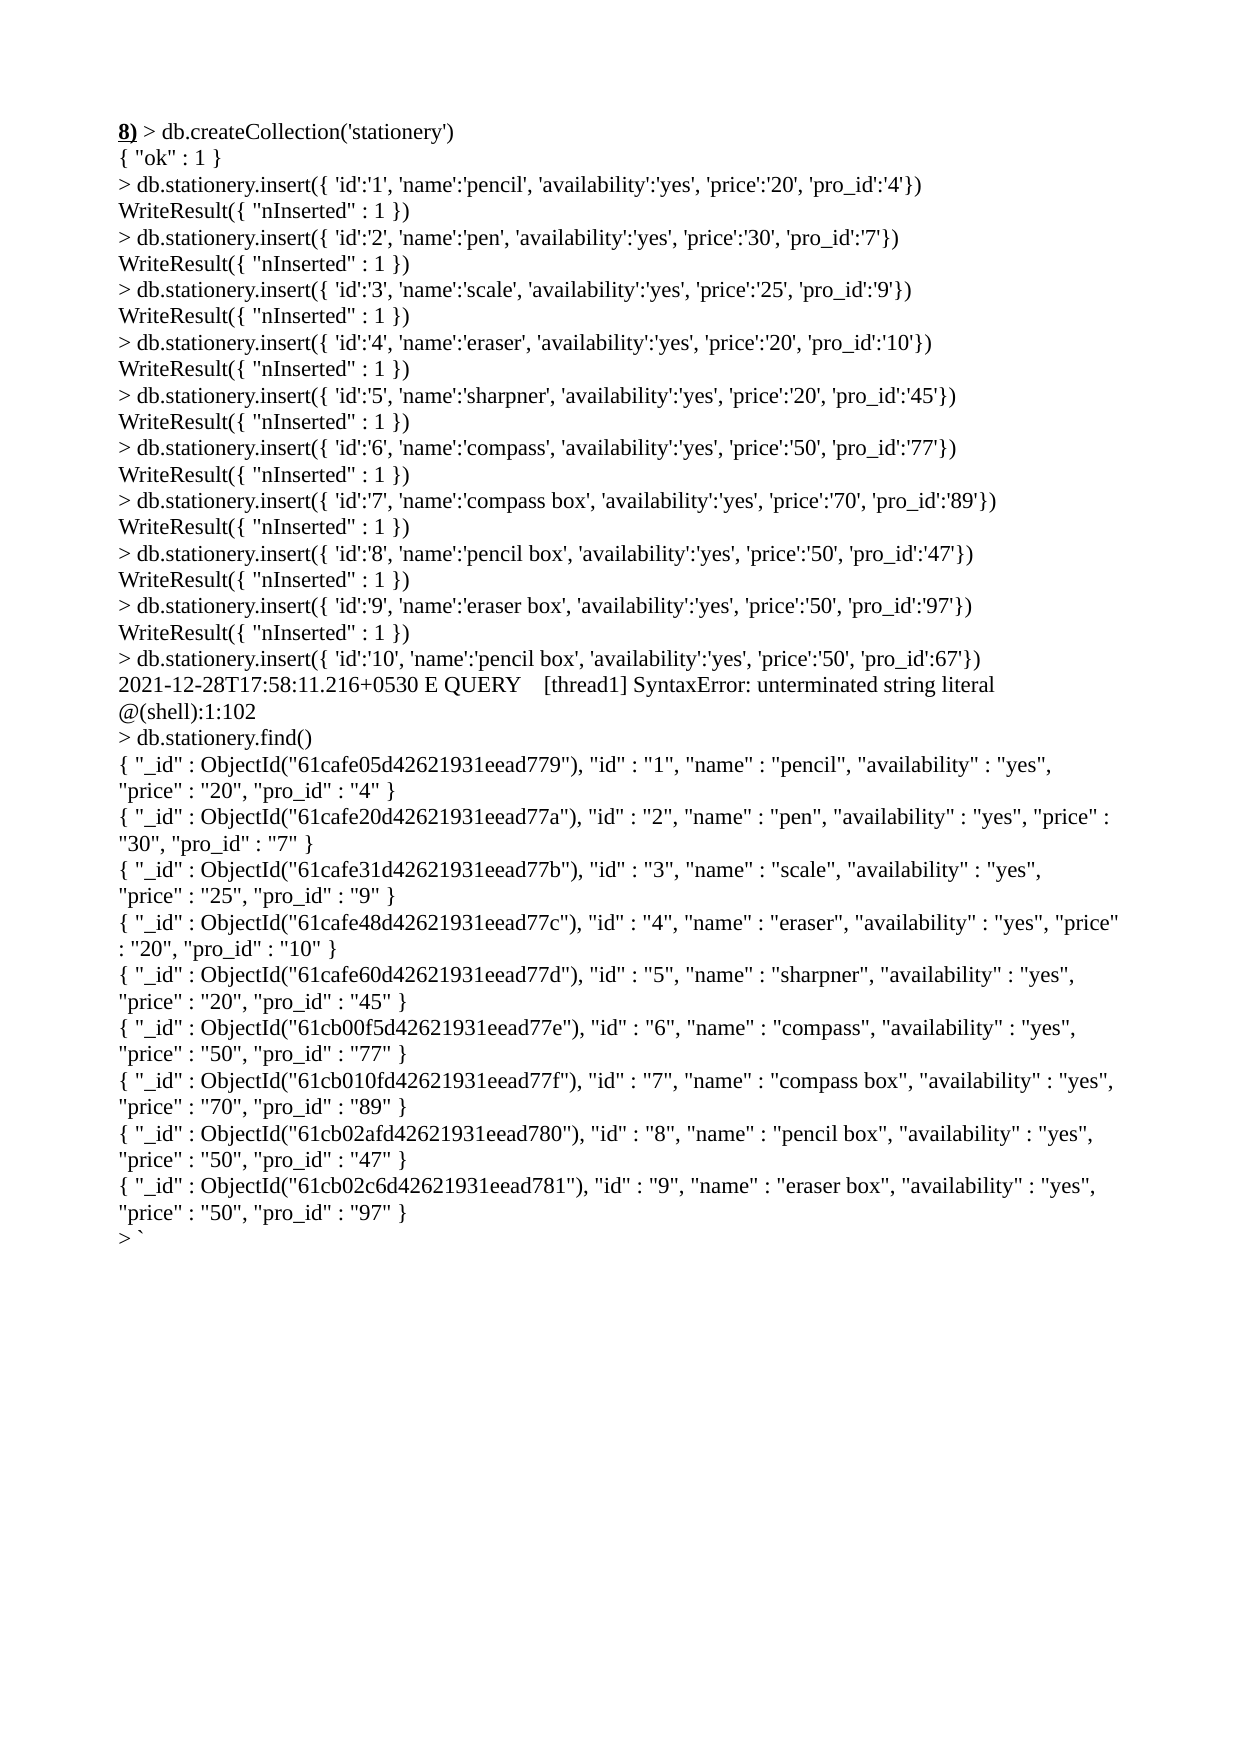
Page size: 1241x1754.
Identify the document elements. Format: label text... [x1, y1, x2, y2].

text { "_id" : ObjectId("61cb010fd42621931eead77f"), "id" : "7", "name" : "compass box", "availability" : "yes", "price" : "70", "pro_id" : "89" } [118, 1067, 1122, 1119]
text > db.stationery.insert({ 'id':'3', 'name':'scale', 'availability':'yes', 'price':'25', 'pro_id':'9'}) [118, 276, 1122, 303]
text WriteResult({ "nInserted" : 1 }) [118, 355, 1122, 382]
text > db.stationery.insert({ 'id':'6', 'name':'compass', 'availability':'yes', 'price':'50', 'pro_id':'77'}) [118, 434, 1122, 461]
text > db.stationery.insert({ 'id':'5', 'name':'sharpner', 'availability':'yes', 'price':'20', 'pro_id':'45'}) [118, 382, 1122, 408]
text WriteResult({ "nInserted" : 1 }) [118, 197, 1122, 223]
text WriteResult({ "nInserted" : 1 }) [118, 303, 1122, 329]
text > db.stationery.insert({ 'id':'9', 'name':'eraser box', 'availability':'yes', 'price':'50', 'pro_id':'97'}) [118, 592, 1122, 619]
text { "_id" : ObjectId("61cafe48d42621931eead77c"), "id" : "4", "name" : "eraser", "availability" : "yes", "price" : "20", "pro_id" : "10" } [118, 909, 1122, 961]
text > db.stationery.find() [118, 724, 1122, 751]
text { "_id" : ObjectId("61cafe05d42621931eead779"), "id" : "1", "name" : "pencil", "availability" : "yes", "price" : "20", "pro_id" : "4" } [118, 751, 1122, 803]
text { "_id" : ObjectId("61cafe60d42621931eead77d"), "id" : "5", "name" : "sharpner", "availability" : "yes", "price" : "20", "pro_id" : "45" } [118, 961, 1122, 1014]
text > ` [118, 1225, 1122, 1251]
text 8) > db.createCollection('stationery') [118, 118, 1122, 144]
text > db.stationery.insert({ 'id':'4', 'name':'eraser', 'availability':'yes', 'price':'20', 'pro_id':'10'}) [118, 329, 1122, 355]
text > db.stationery.insert({ 'id':'8', 'name':'pencil box', 'availability':'yes', 'price':'50', 'pro_id':'47'}) [118, 540, 1122, 566]
text > db.stationery.insert({ 'id':'10', 'name':'pencil box', 'availability':'yes', 'price':'50', 'pro_id':67'}) [118, 645, 1122, 672]
text > db.stationery.insert({ 'id':'7', 'name':'compass box', 'availability':'yes', 'price':'70', 'pro_id':'89'}) [118, 487, 1122, 513]
text WriteResult({ "nInserted" : 1 }) [118, 566, 1122, 592]
text WriteResult({ "nInserted" : 1 }) [118, 513, 1122, 540]
text > db.stationery.insert({ 'id':'1', 'name':'pencil', 'availability':'yes', 'price':'20', 'pro_id':'4'}) [118, 171, 1122, 197]
text 2021-12-28T17:58:11.216+0530 E QUERY [thread1] SyntaxError: unterminated string literal @(shell):1:102 [118, 672, 1122, 724]
text { "ok" : 1 } [118, 144, 1122, 171]
text { "_id" : ObjectId("61cb02afd42621931eead780"), "id" : "8", "name" : "pencil box", "availability" : "yes", "price" : "50", "pro_id" : "47" } [118, 1119, 1122, 1172]
text { "_id" : ObjectId("61cafe20d42621931eead77a"), "id" : "2", "name" : "pen", "availability" : "yes", "price" : "30", "pro_id" : "7" } [118, 803, 1122, 856]
text > db.stationery.insert({ 'id':'2', 'name':'pen', 'availability':'yes', 'price':'30', 'pro_id':'7'}) [118, 223, 1122, 250]
text { "_id" : ObjectId("61cb00f5d42621931eead77e"), "id" : "6", "name" : "compass", "availability" : "yes", "price" : "50", "pro_id" : "77" } [118, 1014, 1122, 1067]
text { "_id" : ObjectId("61cafe31d42621931eead77b"), "id" : "3", "name" : "scale", "availability" : "yes", "price" : "25", "pro_id" : "9" } [118, 856, 1122, 909]
text WriteResult({ "nInserted" : 1 }) [118, 408, 1122, 434]
text WriteResult({ "nInserted" : 1 }) [118, 619, 1122, 645]
text WriteResult({ "nInserted" : 1 }) [118, 461, 1122, 487]
text { "_id" : ObjectId("61cb02c6d42621931eead781"), "id" : "9", "name" : "eraser box", "availability" : "yes", "price" : "50", "pro_id" : "97" } [118, 1172, 1122, 1225]
text WriteResult({ "nInserted" : 1 }) [118, 250, 1122, 276]
